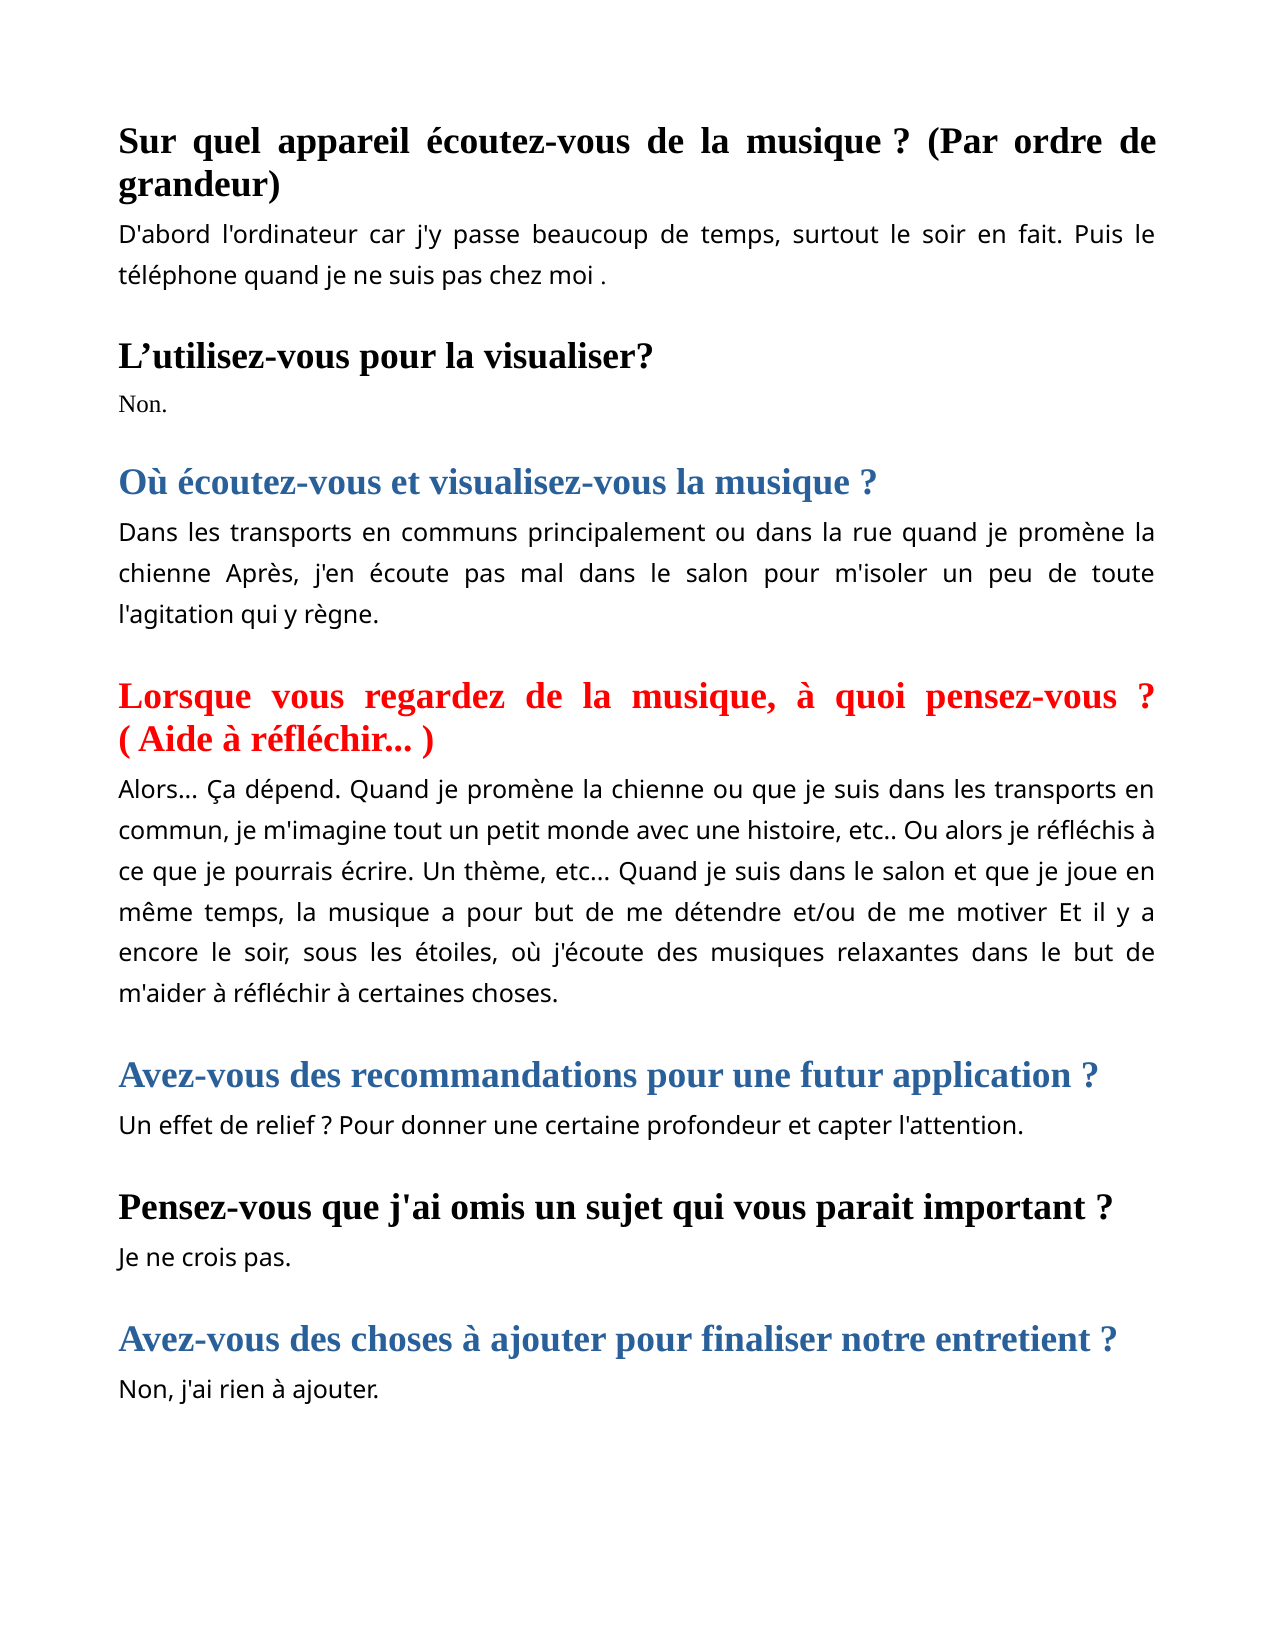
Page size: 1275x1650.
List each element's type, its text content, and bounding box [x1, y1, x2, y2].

subtitle Avez-vous des recommandations pour une futur application ? [118, 1052, 1157, 1095]
subtitle Lorsque vous regardez de la musique, à quoi pensez-vous ? ( Aide à réfléchir... ) [118, 673, 1157, 759]
text Dans les transports en communs principalement ou dans la rue quand je promène la chienne Après, j'en écoute pas mal dans le salon pour m'isoler un peu de toute l'agitation qui y règne. [118, 515, 1157, 631]
subtitle Où écoutez-vous et visualisez-vous la musique ? [118, 459, 1157, 503]
text Non, j'ai rien à ajouter. [118, 1372, 1157, 1406]
text D'abord l'ordinateur car j'y passe beaucoup de temps, surtout le soir en fait. Puis le téléphone quand je ne suis pas chez moi . [118, 217, 1157, 292]
text Un effet de relief ? Pour donner une certaine profondeur et capter l'attention. [118, 1108, 1157, 1142]
subtitle Avez-vous des choses à ajouter pour finaliser notre entretient ? [118, 1316, 1157, 1359]
subtitle Sur quel appareil écoutez-vous de la musique ? (Par ordre de grandeur) [118, 118, 1157, 204]
text Je ne crois pas. [118, 1240, 1157, 1274]
subtitle L’utilisez-vous pour la visualiser? [118, 334, 1157, 377]
text Non. [118, 389, 1157, 418]
subtitle Pensez-vous que j'ai omis un sujet qui vous parait important ? [118, 1184, 1157, 1227]
text Alors... Ça dépend. Quand je promène la chienne ou que je suis dans les transports en commun, je m'imagine tout un petit monde avec une histoire, etc.. Ou alors je réfléchis à ce que je pourrais écrire. Un thème, etc... Quand je suis dans le salon et que je joue en même temps, la musique a pour but de me détendre et/ou de me motiver Et il y a encore le soir, sous les étoiles, où j'écoute des musiques relaxantes dans le but de m'aider à réfléchir à certaines choses. [118, 772, 1157, 1010]
